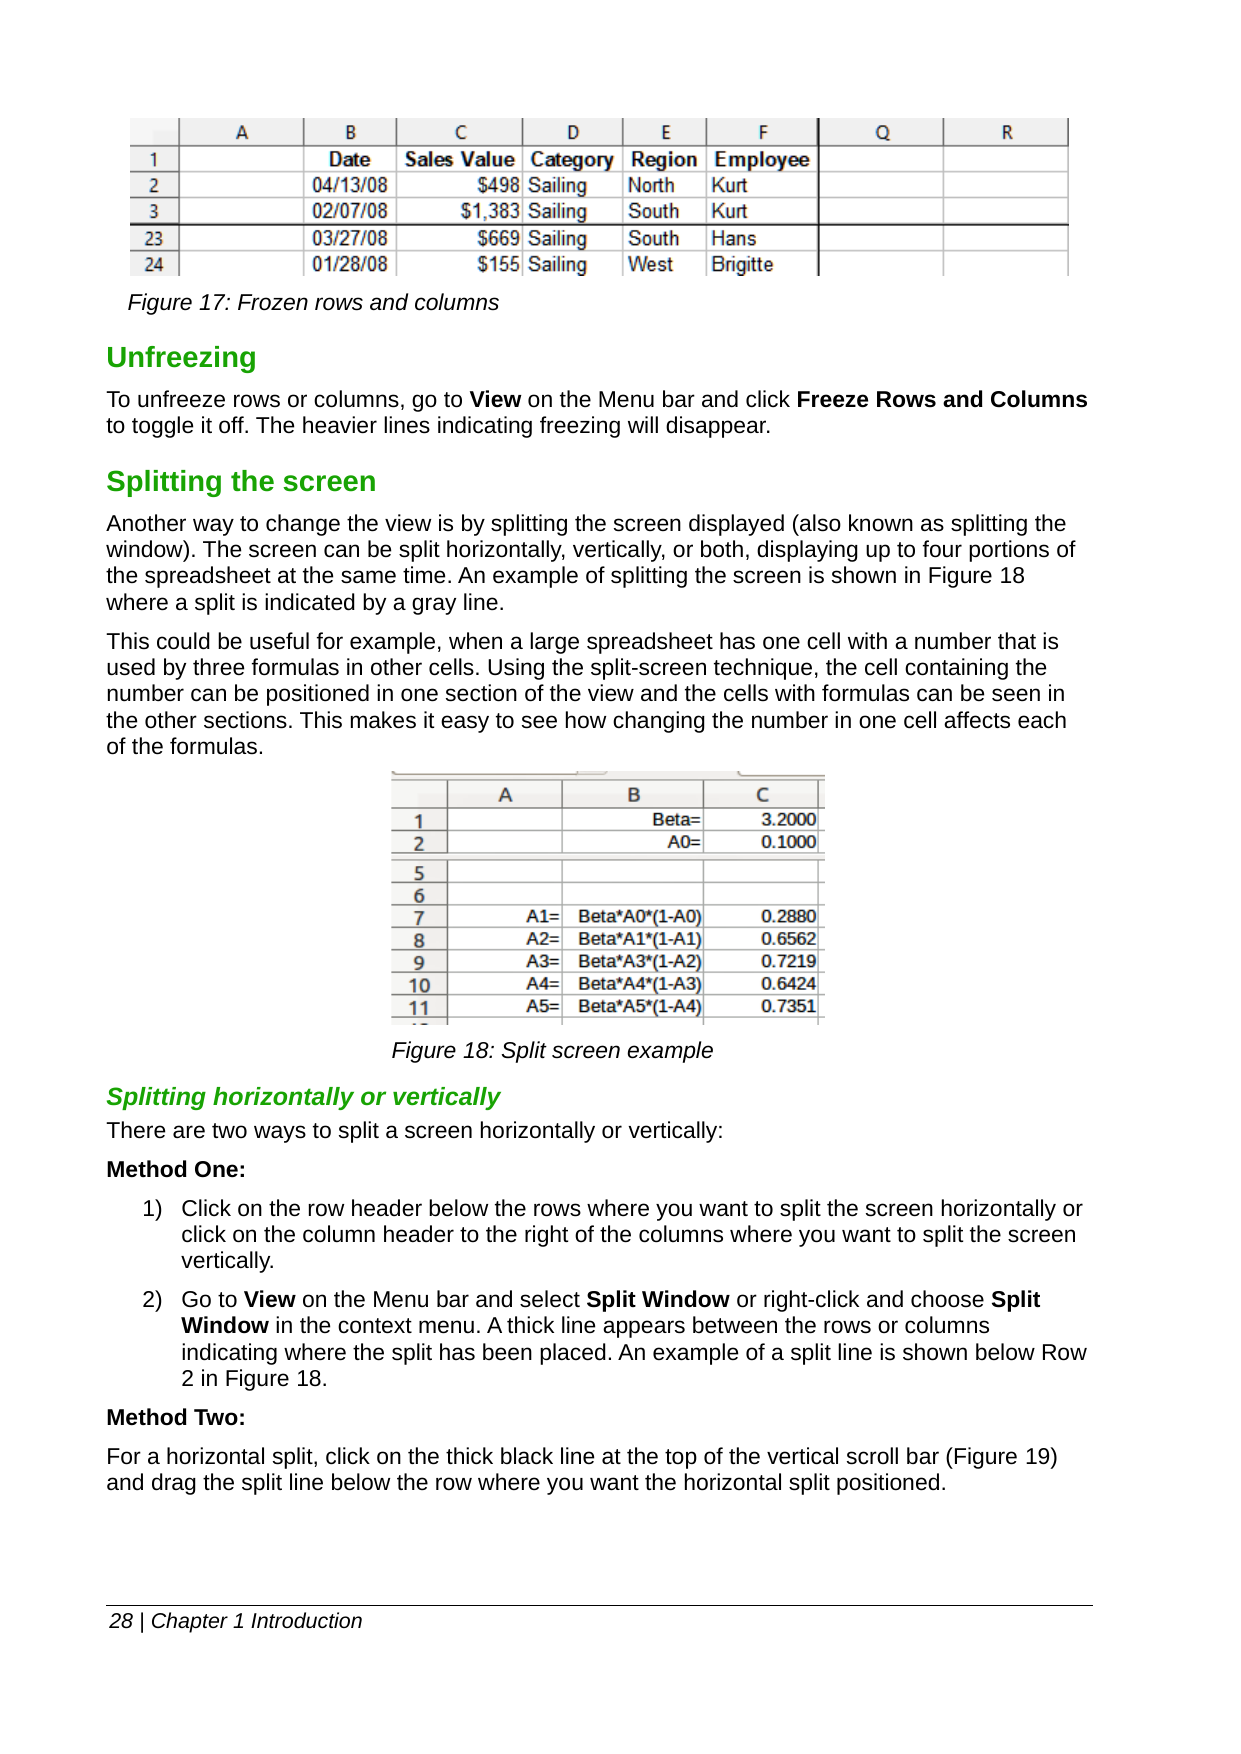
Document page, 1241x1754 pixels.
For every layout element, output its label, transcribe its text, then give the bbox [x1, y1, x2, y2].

text Figure 18: Split screen example [391, 1037, 825, 1063]
text This could be useful for example, when a large spreadsheet has one cell with a number that is used by three formulas in other cells. Using the split-screen technique, the cell containing the number can be positioned in one section of the view and the cells with formulas can be seen in the other sections. This makes it easy to see how changing the number in one cell affects each of the formulas. [106, 628, 1093, 759]
subtitle Splitting the screen [106, 464, 1093, 497]
text For a horizontal split, click on the thick black line at the top of the vertical scroll bar (Figure 19) and drag the split line below the row where you want the horizontal split positioned. [106, 1443, 1093, 1496]
subtitle Splitting horizontally or vertically [106, 1082, 1093, 1111]
text Method One: [106, 1156, 1093, 1182]
text Another way to change the view is by splitting the screen displayed (also known as splitting the window). The screen can be split horizontally, vertically, or both, displaying up to four portions of the spreadsheet at the same time. An example of splitting the screen is shown in Figure 18 where a split is indicated by a gray line. [106, 510, 1093, 615]
list Go to View on the Menu bar and select Split Window or right-click and choose Split Window in the context menu. A thick line appears between the rows or columns indicating where the split has been placed. An example of a split line is shown below Row 2 in Figure 18. [162, 1286, 1093, 1391]
subtitle Unfreezing [106, 340, 1093, 373]
text Figure 17: Frozen rows and columns [127, 288, 1071, 315]
text There are two ways to split a screen horizontally or vertically: [106, 1117, 1093, 1143]
list Click on the row header below the rows where you want to split the screen horizontally or click on the column header to the right of the columns where you want to split the screen vertically. [162, 1194, 1093, 1273]
picture [130, 118, 1069, 276]
text Method Two: [106, 1404, 1093, 1430]
picture [391, 771, 825, 1025]
text To unfreeze rows or columns, go to View on the Menu bar and click Freeze Rows and Columns to toggle it off. The heavier lines indicating freezing will disappear. [106, 386, 1093, 439]
